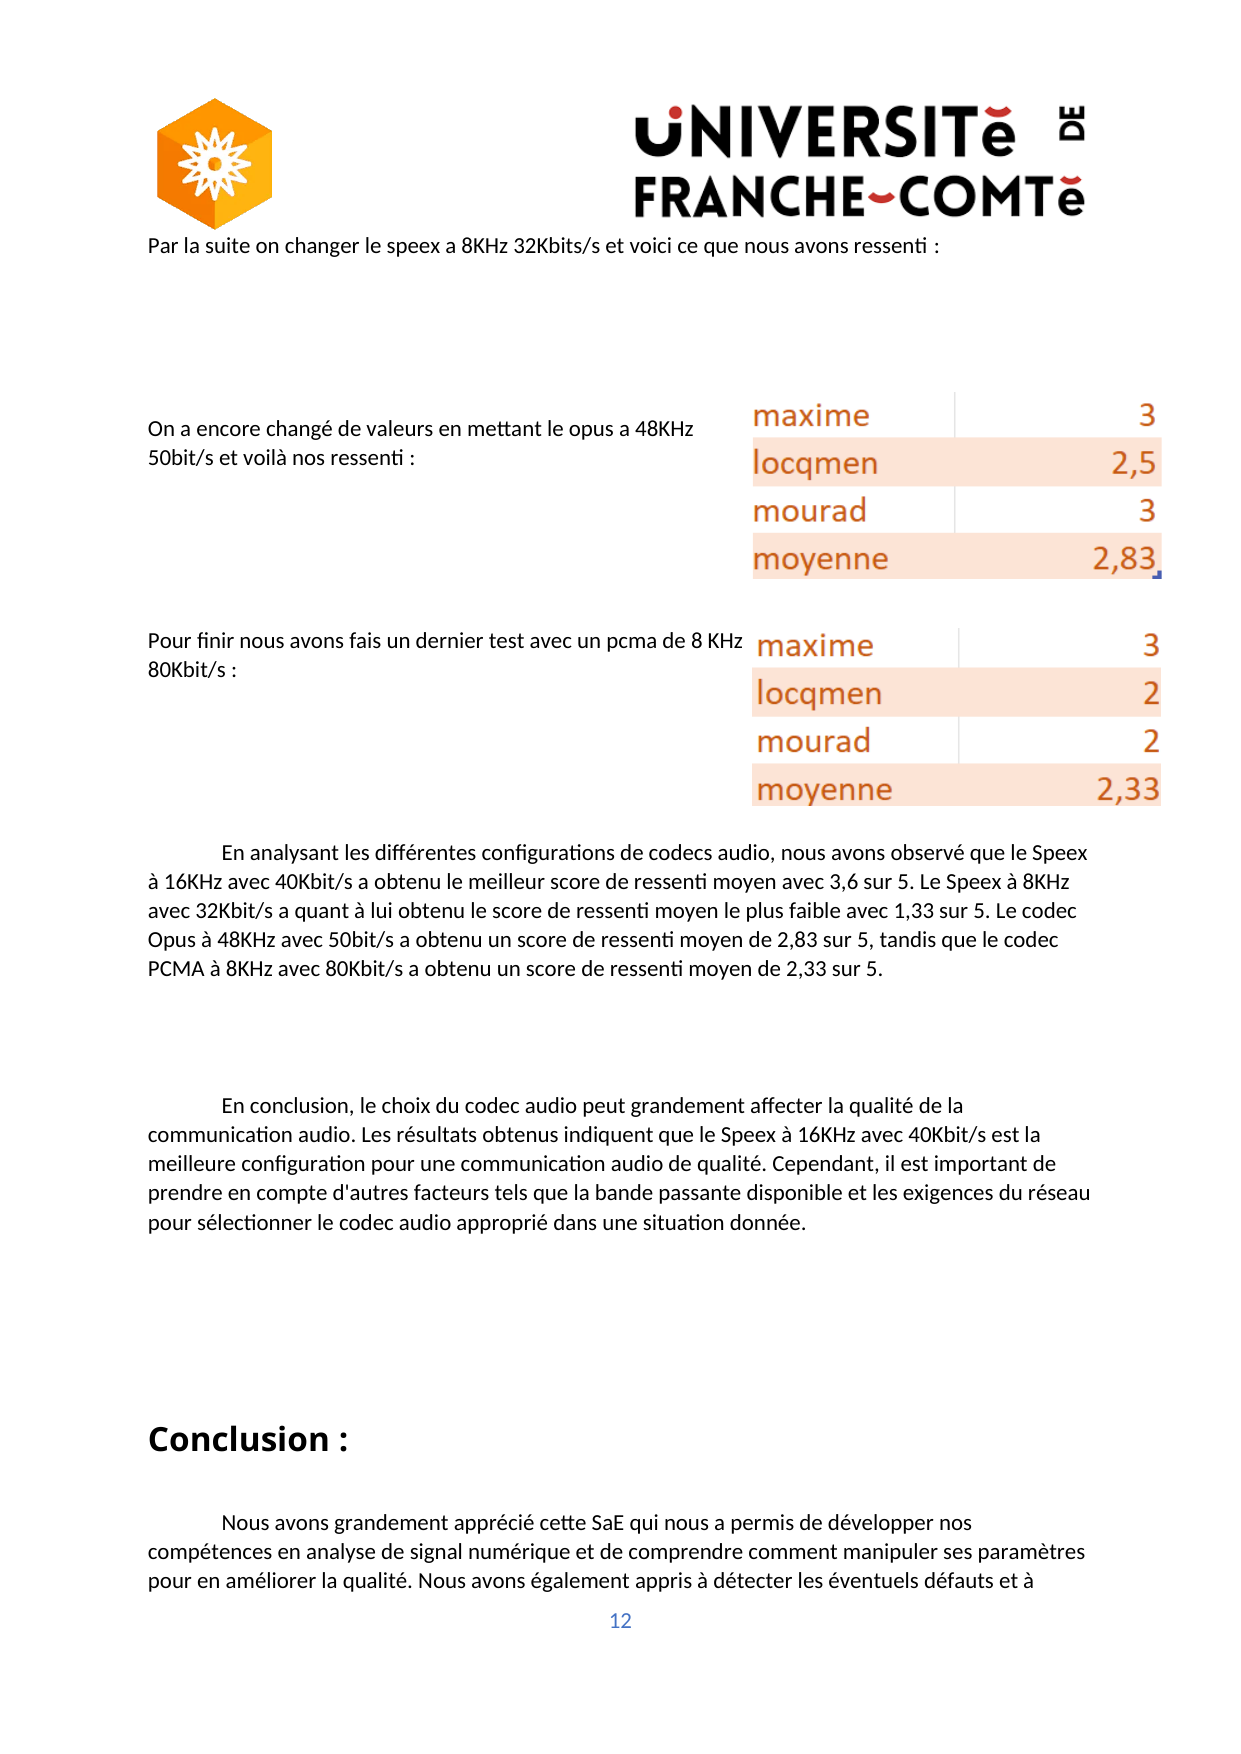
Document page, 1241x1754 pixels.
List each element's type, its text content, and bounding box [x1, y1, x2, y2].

text On a encore changé de valeurs en mettant le opus a 48KHz 50bit/s et voilà nos ressenti : [148, 414, 752, 471]
text En conclusion, le choix du codec audio peut grandement affecter la qualité de la communication audio. Les résultats obtenus indiquent que le Speex à 16KHz avec 40Kbit/s est la meilleure configuration pour une communication audio de qualité. Cependant, il est important de prendre en compte d'autres facteurs tels que la bande passante disponible et les exigences du réseau pour sélectionner le codec audio approprié dans une situation donnée. [148, 1091, 1093, 1236]
text Pour finir nous avons fais un dernier test avec un pcma de 8 KHz 80Kbit/s : [148, 626, 1093, 683]
subtitle Conclusion : [148, 1416, 1093, 1461]
text Nous avons grandement apprécié cette SaE qui nous a permis de développer nos compétences en analyse de signal numérique et de comprendre comment manipuler ses paramètres pour en améliorer la qualité. Nous avons également appris à détecter les éventuels défauts et à [148, 1508, 1093, 1594]
text En analysant les différentes configurations de codecs audio, nous avons observé que le Speex à 16KHz avec 40Kbit/s a obtenu le meilleur score de ressenti moyen avec 3,6 sur 5. Le Speex à 8KHz avec 32Kbit/s a quant à lui obtenu le score de ressenti moyen le plus faible avec 1,33 sur 5. Le codec Opus à 48KHz avec 50bit/s a obtenu un score de ressenti moyen de 2,83 sur 5, tandis que le codec PCMA à 8KHz avec 80Kbit/s a obtenu un score de ressenti moyen de 2,33 sur 5. [148, 838, 1093, 982]
text Par la suite on changer le speex a 8KHz 32Kbits/s et voici ce que nous avons ressenti : [148, 231, 1093, 259]
